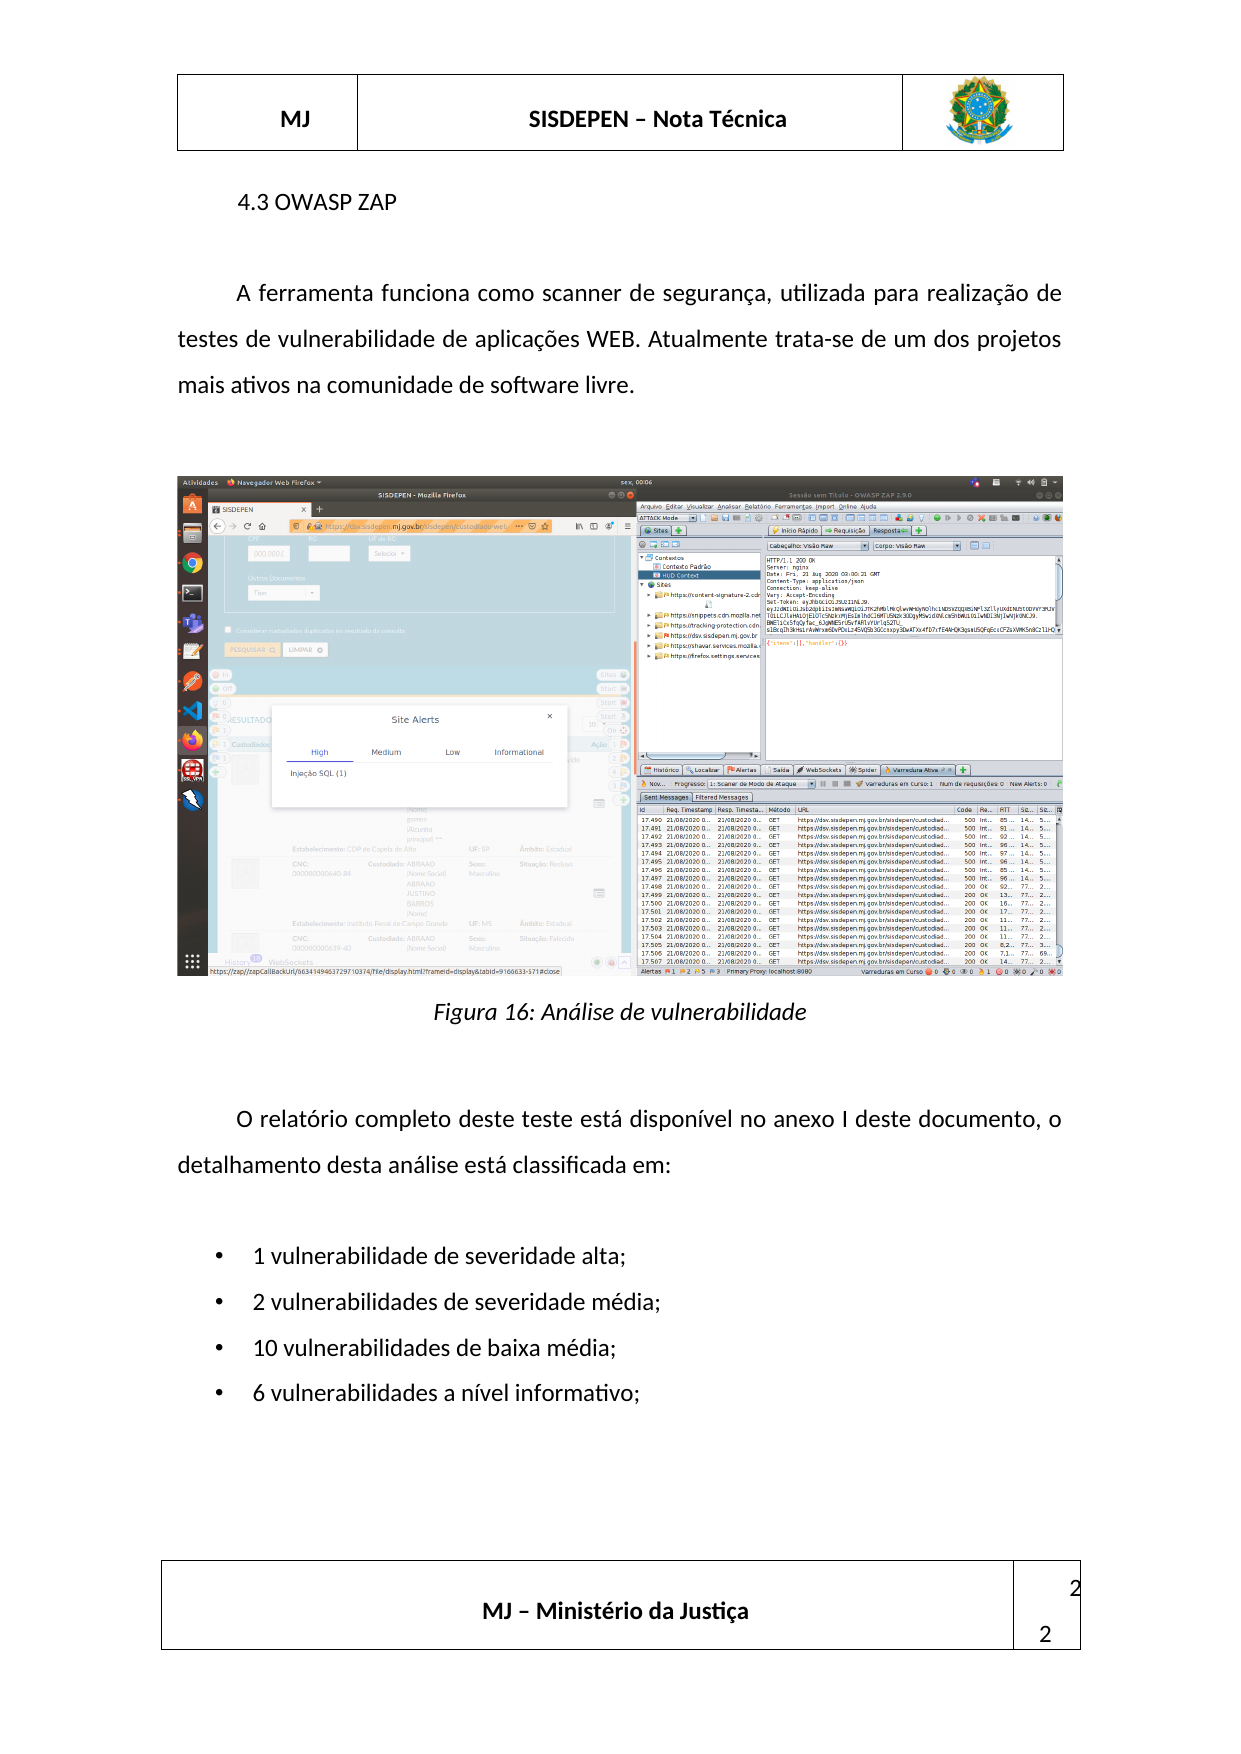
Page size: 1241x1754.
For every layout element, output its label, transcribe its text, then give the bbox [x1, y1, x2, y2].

subtitle 4.3 OWASP ZAP [397, 186, 1063, 216]
list 2 vulnerabilidades de severidade média; [215, 1286, 252, 1317]
picture [944, 75, 1020, 149]
picture [177, 476, 1063, 976]
list 10 vulnerabilidades de baixa média; [215, 1332, 252, 1362]
subtitle 4.3 OWASP ZAP [177, 186, 237, 216]
text Figura 16: Análise de vulnerabilidade [177, 976, 1063, 1027]
text A ferramenta funciona como scanner de segurança, utilizada para realização de testes de vulnerabilidade de aplicações WEB. Atualmente trata-se de um dos projetos mais ativos na comunidade de software livre. [177, 353, 1063, 399]
list 2 vulnerabilidades de severidade média; [661, 1286, 1063, 1317]
list 6 vulnerabilidades a nível informativo; [640, 1378, 1063, 1408]
list 1 vulnerabilidade de severidade alta; [215, 1240, 252, 1271]
text A ferramenta funciona como scanner de segurança, utilizada para realização de testes de vulnerabilidade de aplicações WEB. Atualmente trata-se de um dos projetos mais ativos na comunidade de software livre. [177, 277, 1063, 323]
list 1 vulnerabilidade de severidade alta; [626, 1240, 1063, 1271]
list 6 vulnerabilidades a nível informativo; [215, 1378, 252, 1408]
text O relatório completo deste teste está disponível no anexo I deste documento, o detalhamento desta análise está classificada em: [177, 1103, 1063, 1179]
list 10 vulnerabilidades de baixa média; [617, 1332, 1063, 1362]
